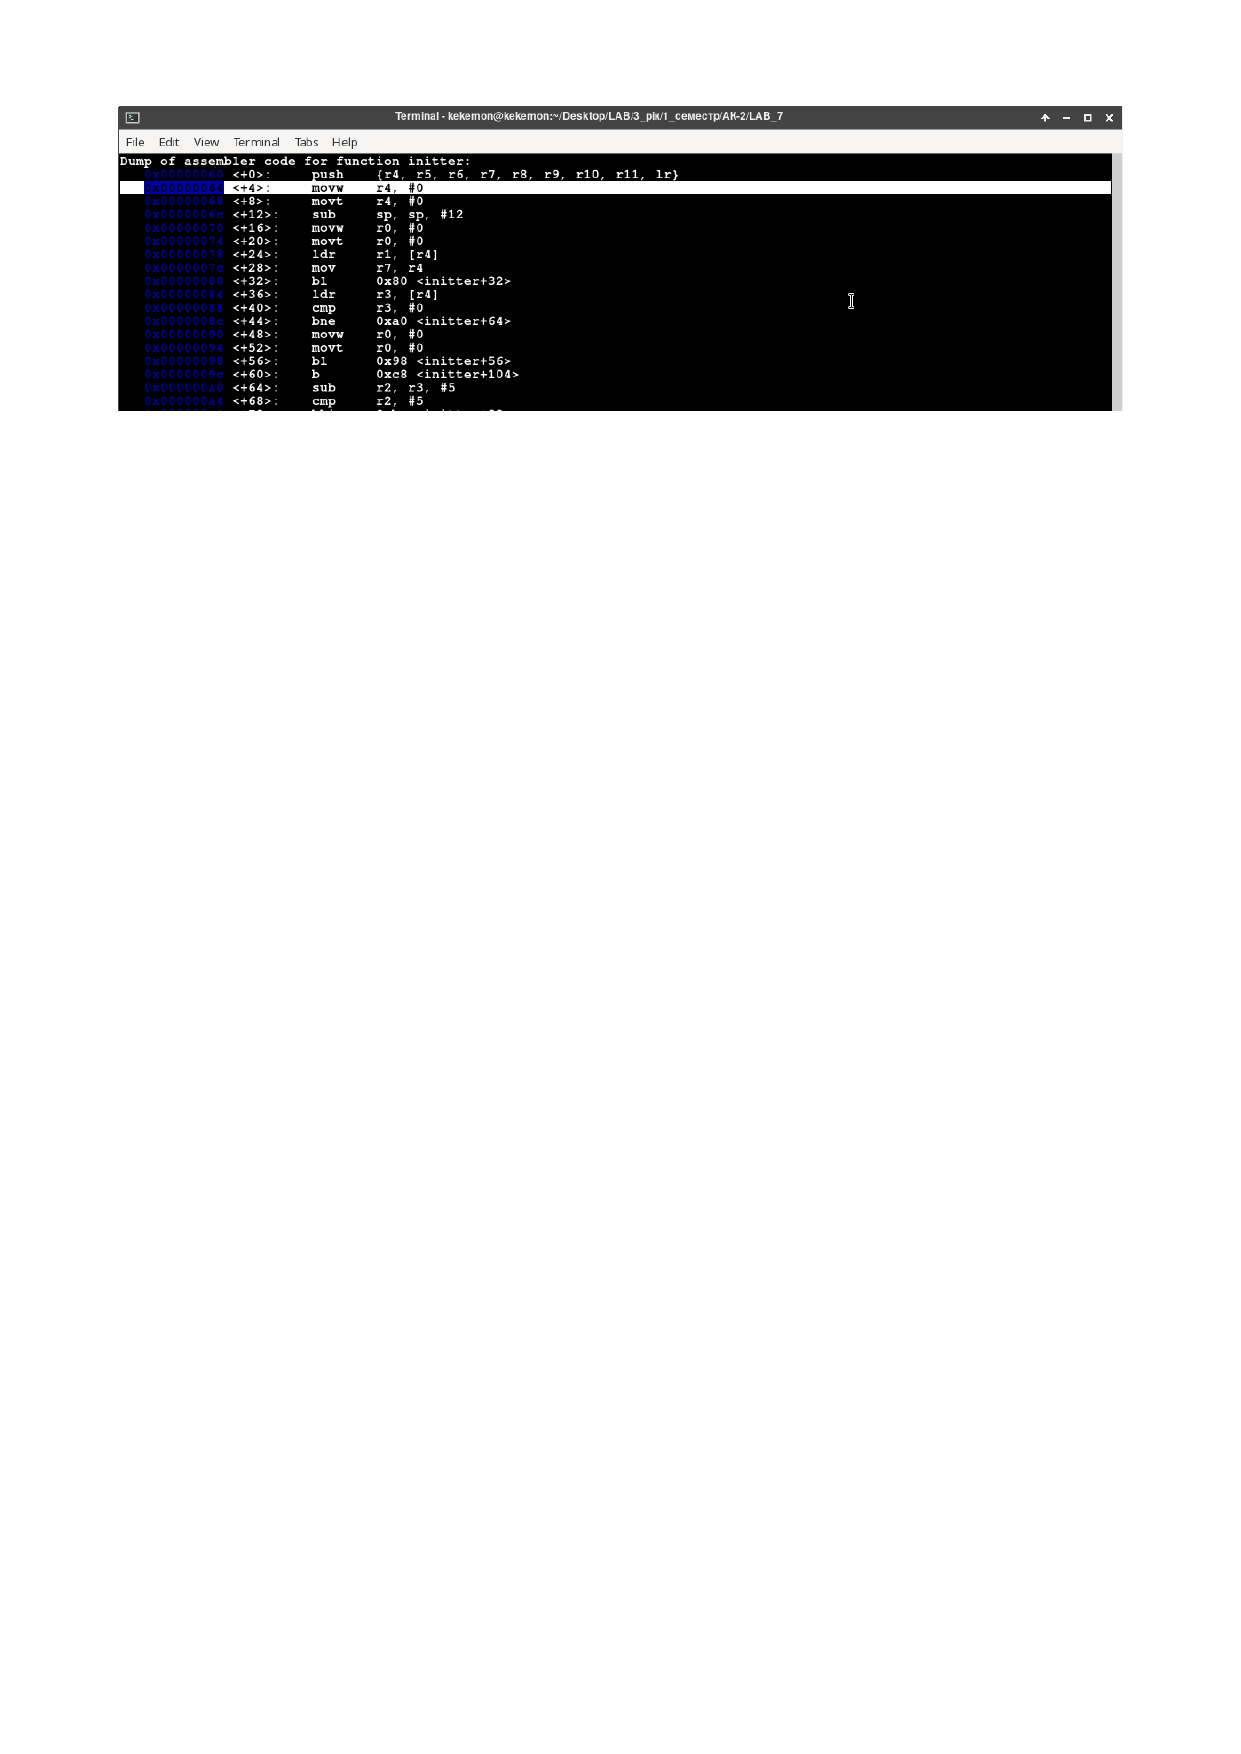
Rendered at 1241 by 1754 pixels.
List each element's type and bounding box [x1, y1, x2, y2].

picture [118, 106, 1123, 411]
